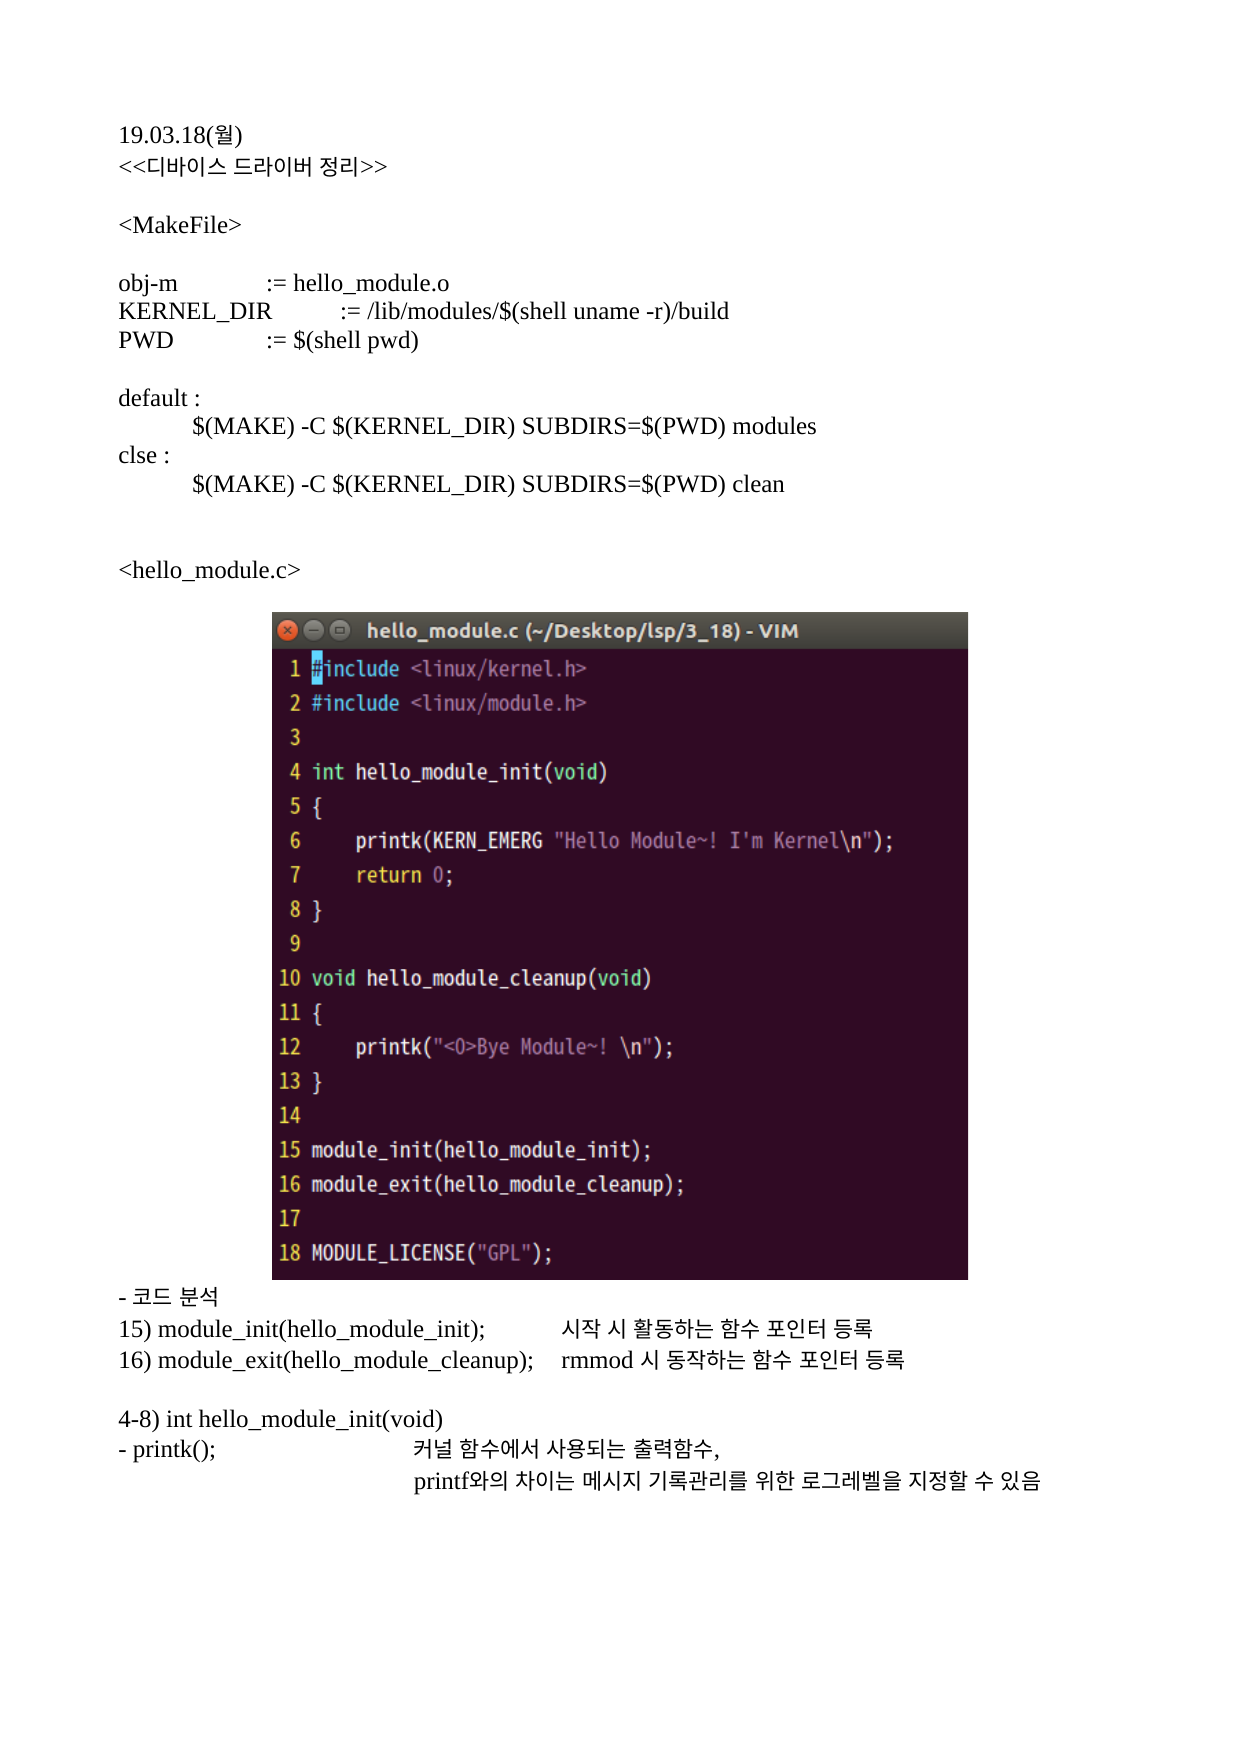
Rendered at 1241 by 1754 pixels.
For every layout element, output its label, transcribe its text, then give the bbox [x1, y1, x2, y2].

text <hello_module.c> [118, 555, 1122, 584]
text obj-m := hello_module.o [118, 268, 1122, 296]
text $(MAKE) -C $(KERNEL_DIR) SUBDIRS=$(PWD) modules [118, 411, 1122, 440]
text 4-8) int hello_module_init(void) [118, 1404, 1122, 1432]
text default : [118, 383, 1122, 411]
text - 코드 분석 [118, 613, 1122, 1312]
picture [272, 612, 969, 1280]
text - printk(); 커널 함수에서 사용되는 출력함수, [118, 1432, 1122, 1464]
text KERNEL_DIR := /lib/modules/$(shell uname -r)/build [118, 296, 1122, 325]
text 16) module_exit(hello_module_cleanup); rmmod 시 동작하는 함수 포인터 등록 [118, 1343, 1122, 1375]
text 15) module_init(hello_module_init); 시작 시 활동하는 함수 포인터 등록 [118, 1312, 1122, 1343]
text clse : [118, 440, 1122, 469]
text $(MAKE) -C $(KERNEL_DIR) SUBDIRS=$(PWD) clean [118, 469, 1122, 498]
text <<디바이스 드라이버 정리>> [118, 150, 1122, 181]
text 19.03.18(월) [118, 118, 1122, 150]
text <MakeFile> [118, 210, 1122, 239]
text printf와의 차이는 메시지 기록관리를 위한 로그레벨을 지정할 수 있음 [118, 1464, 1122, 1496]
text PWD := $(shell pwd) [118, 325, 1122, 354]
